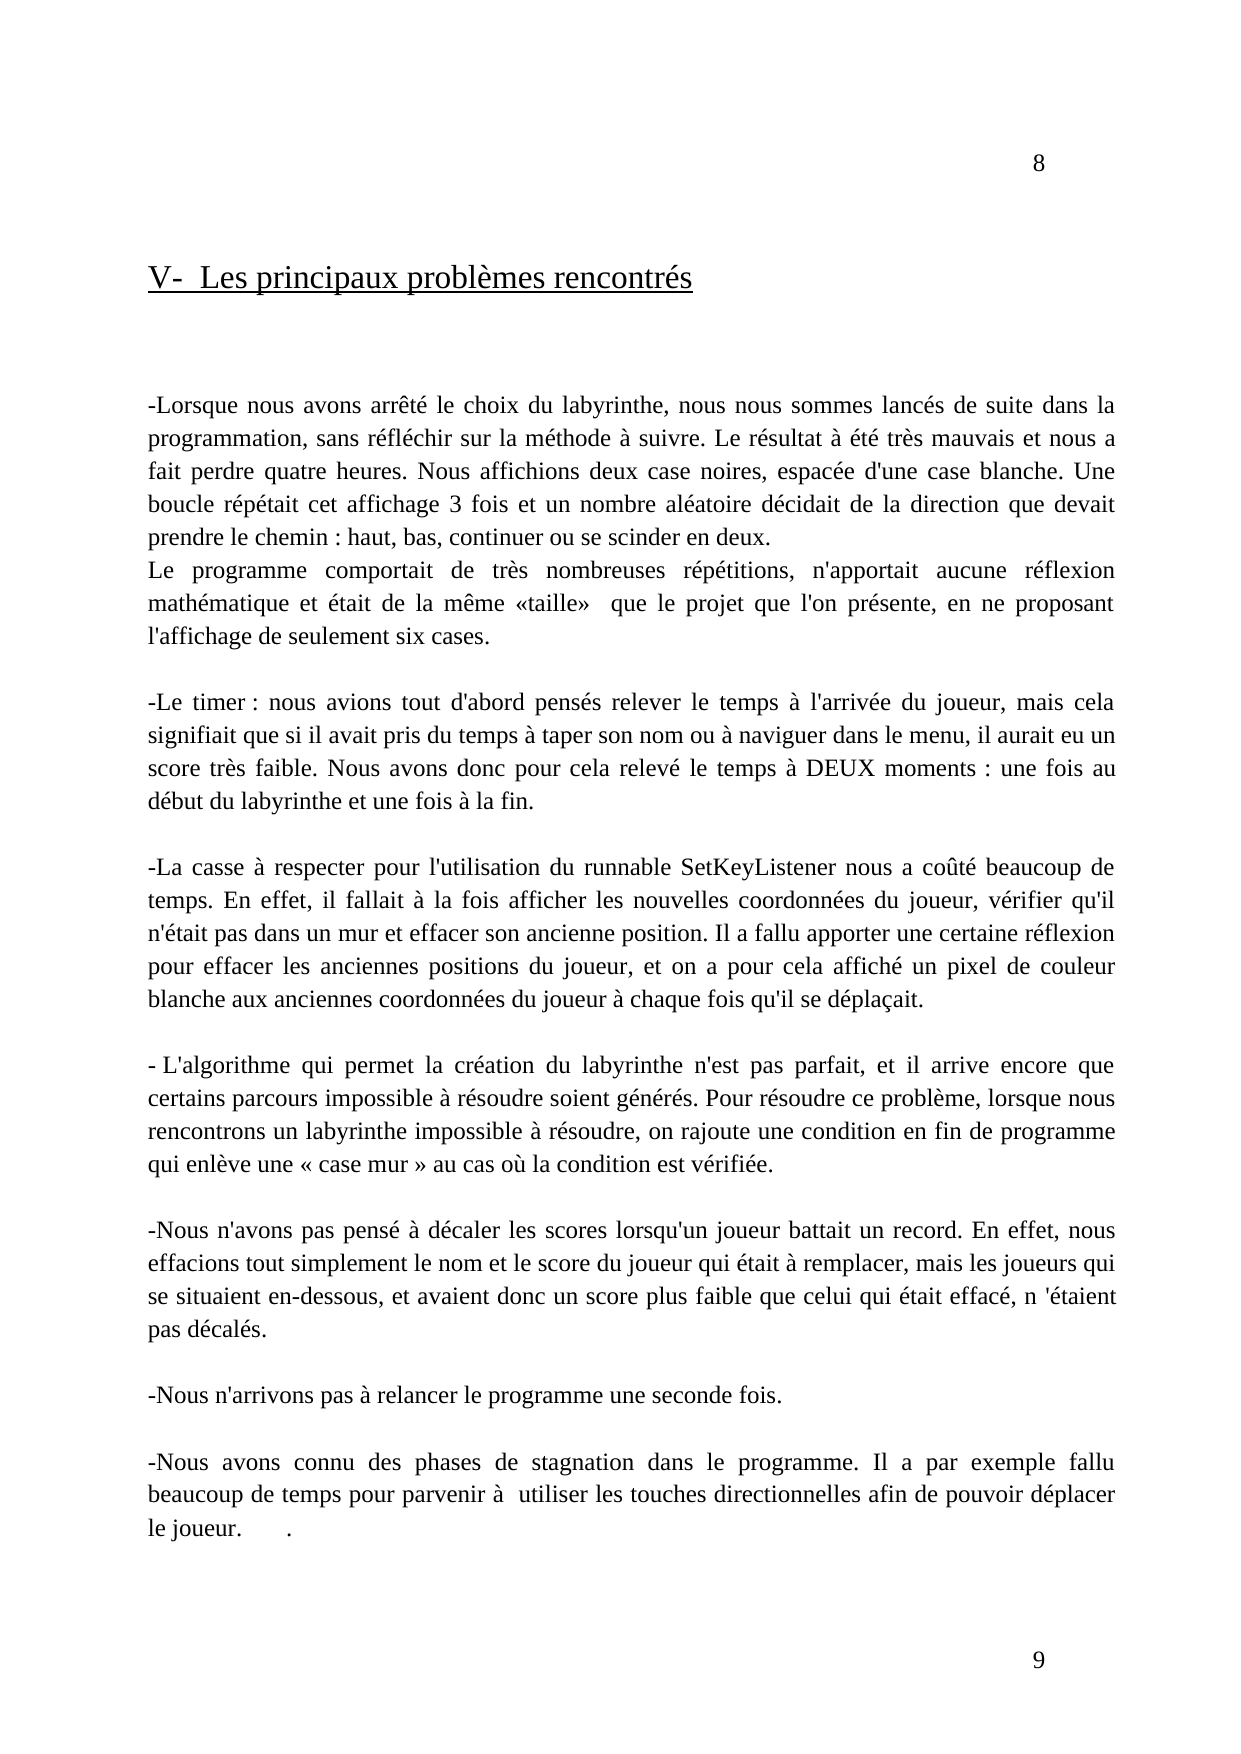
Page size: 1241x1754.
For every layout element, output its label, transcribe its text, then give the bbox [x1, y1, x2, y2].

text V- Les principaux problèmes rencontrés [148, 258, 1116, 296]
text -Nous avons connu des phases de stagnation dans le programme. Il a par exemple fallu beaucoup de temps pour parvenir à utiliser les touches directionnelles afin de pouvoir déplacer le joueur. . [148, 1447, 1116, 1541]
text 8 [148, 148, 1116, 176]
text -Lorsque nous avons arrêté le choix du labyrinthe, nous nous sommes lancés de suite dans la programmation, sans réfléchir sur la méthode à suivre. Le résultat à été très mauvais et nous a fait perdre quatre heures. Nous affichions deux case noires, espacée d'une case blanche. Une boucle répétait cet affichage 3 fois et un nombre aléatoire décidait de la direction que devait prendre le chemin : haut, bas, continuer ou se scinder en deux. [148, 390, 1116, 551]
text -La casse à respecter pour l'utilisation du runnable SetKeyListener nous a coûté beaucoup de temps. En effet, il fallait à la fois afficher les nouvelles coordonnées du joueur, vérifier qu'il n'était pas dans un mur et effacer son ancienne position. Il a fallu apporter une certaine réflexion pour effacer les anciennes positions du joueur, et on a pour cela affiché un pixel de couleur blanche aux anciennes coordonnées du joueur à chaque fois qu'il se déplaçait. [148, 852, 1116, 1013]
text -Nous n'arrivons pas à relancer le programme une seconde fois. [148, 1381, 1116, 1409]
text -Nous n'avons pas pensé à décaler les scores lorsqu'un joueur battait un record. En effet, nous effacions tout simplement le nom et le score du joueur qui était à remplacer, mais les joueurs qui se situaient en-dessous, et avaient donc un score plus faible que celui qui était effacé, n 'étaient pas décalés. [148, 1215, 1116, 1343]
text Le programme comportait de très nombreuses répétitions, n'apportait aucune réflexion mathématique et était de la même «taille» que le projet que l'on présente, en ne proposant l'affichage de seulement six cases. [148, 555, 1116, 650]
text -Le timer : nous avions tout d'abord pensés relever le temps à l'arrivée du joueur, mais cela signifiait que si il avait pris du temps à taper son nom ou à naviguer dans le menu, il aurait eu un score très faible. Nous avons donc pour cela relevé le temps à DEUX moments : une fois au début du labyrinthe et une fois à la fin. [148, 687, 1116, 815]
text 9 [148, 1645, 1116, 1673]
text - L'algorithme qui permet la création du labyrinthe n'est pas parfait, et il arrive encore que certains parcours impossible à résoudre soient générés. Pour résoudre ce problème, lorsque nous rencontrons un labyrinthe impossible à résoudre, on rajoute une condition en fin de programme qui enlève une « case mur » au cas où la condition est vérifiée. [148, 1050, 1116, 1178]
